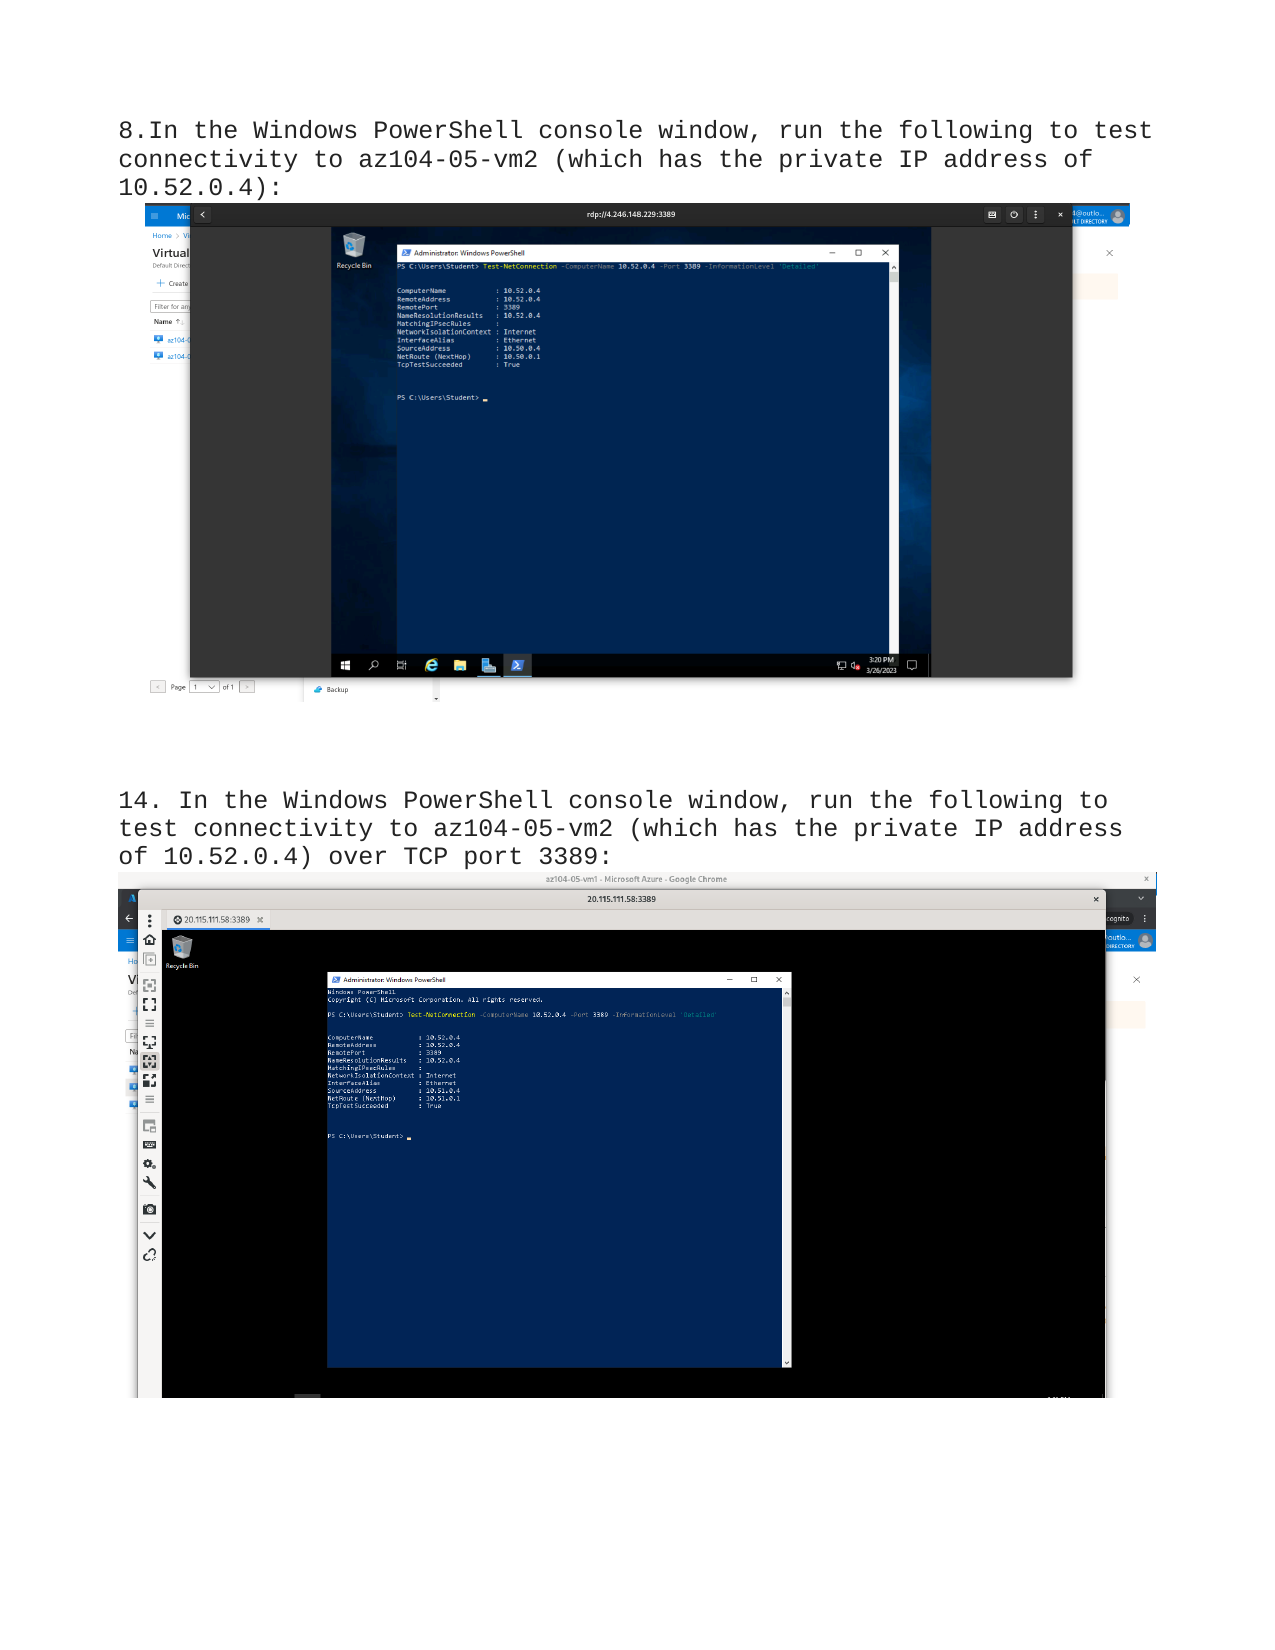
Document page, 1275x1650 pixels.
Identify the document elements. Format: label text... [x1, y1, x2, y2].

picture [145, 203, 1130, 702]
text 8.In the Windows PowerShell console window, run the following to test connectivity to az104-05-vm2 (which has the private IP address of 10.52.0.4): [118, 118, 1157, 203]
text 14. In the Windows PowerShell console window, run the following to test connectivity to az104-05-vm2 (which has the private IP address of 10.52.0.4) over TCP port 3389: [118, 787, 1157, 872]
picture [118, 872, 1157, 1398]
